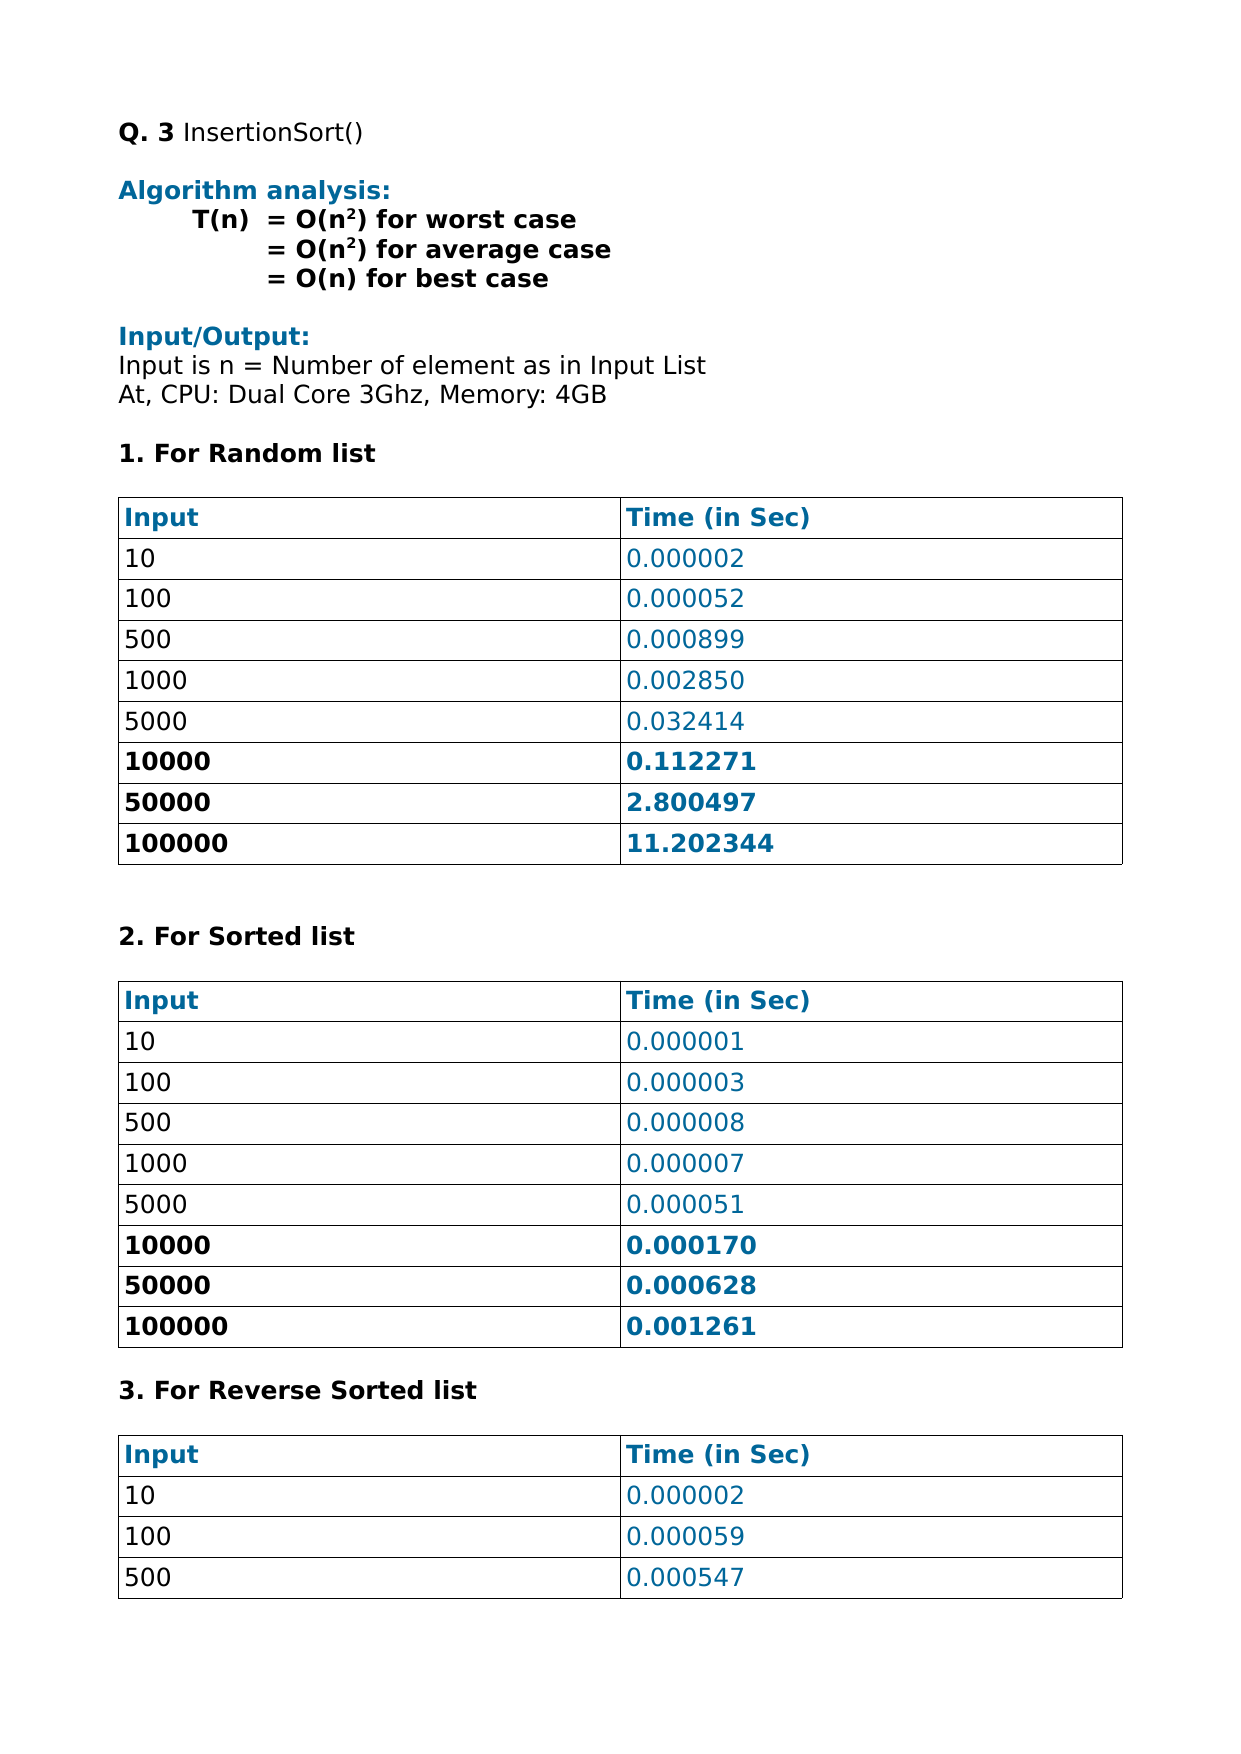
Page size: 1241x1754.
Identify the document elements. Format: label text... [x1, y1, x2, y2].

table_header Time (in Sec) [621, 498, 1122, 538]
table_cell 10 [119, 539, 620, 579]
table_cell 11.202344 [621, 824, 1122, 864]
table_cell 100 [119, 580, 620, 619]
table_header Time (in Sec) [621, 982, 1122, 1021]
table_cell 1000 [119, 1145, 620, 1184]
table_cell 1000 [119, 661, 620, 701]
table_cell 50000 [119, 1267, 620, 1306]
table_cell 0.000059 [621, 1517, 1122, 1557]
table_cell 100000 [119, 824, 620, 864]
table_cell 10 [119, 1022, 620, 1062]
table_cell 0.000007 [621, 1145, 1122, 1184]
table_header Input [119, 498, 620, 538]
text = O(n2) for average case [118, 235, 1122, 264]
table_cell 0.000002 [621, 539, 1122, 579]
table_cell 0.032414 [621, 702, 1122, 742]
table_cell 0.112271 [621, 743, 1122, 782]
text At, CPU: Dual Core 3Ghz, Memory: 4GB [118, 381, 1122, 410]
table_cell 0.000003 [621, 1063, 1122, 1103]
table_cell 0.000899 [621, 621, 1122, 660]
table_header Time (in Sec) [621, 1436, 1122, 1476]
table_cell 0.000001 [621, 1022, 1122, 1062]
table_cell 100 [119, 1517, 620, 1557]
table_cell 0.000547 [621, 1558, 1122, 1598]
text Input/Output: [118, 322, 1122, 351]
table_cell 500 [119, 1558, 620, 1598]
table_cell 100 [119, 1063, 620, 1103]
text 2. For Sorted list [118, 922, 1122, 951]
table_cell 0.000002 [621, 1477, 1122, 1516]
table_cell 0.000052 [621, 580, 1122, 619]
text 1. For Random list [118, 439, 1122, 468]
text 3. For Reverse Sorted list [118, 1376, 1122, 1406]
table_header Input [119, 982, 620, 1021]
text Q. 3 InsertionSort() [118, 118, 1122, 147]
table_cell 0.000008 [621, 1104, 1122, 1143]
text = O(n) for best case [118, 264, 1122, 293]
table_cell 500 [119, 621, 620, 660]
table_cell 0.000170 [621, 1226, 1122, 1266]
table_cell 0.001261 [621, 1307, 1122, 1347]
text Input is n = Number of element as in Input List [118, 351, 1122, 381]
table_cell 0.000051 [621, 1185, 1122, 1225]
table_cell 2.800497 [621, 784, 1122, 823]
text Algorithm analysis: [118, 176, 1122, 206]
table_cell 100000 [119, 1307, 620, 1347]
table_cell 5000 [119, 1185, 620, 1225]
table_cell 0.000628 [621, 1267, 1122, 1306]
text T(n) = O(n2) for worst case [118, 206, 1122, 235]
table_cell 500 [119, 1104, 620, 1143]
table_cell 10 [119, 1477, 620, 1516]
table_cell 10000 [119, 743, 620, 782]
table_header Input [119, 1436, 620, 1476]
table_cell 0.002850 [621, 661, 1122, 701]
table_cell 5000 [119, 702, 620, 742]
table_cell 10000 [119, 1226, 620, 1266]
table_cell 50000 [119, 784, 620, 823]
